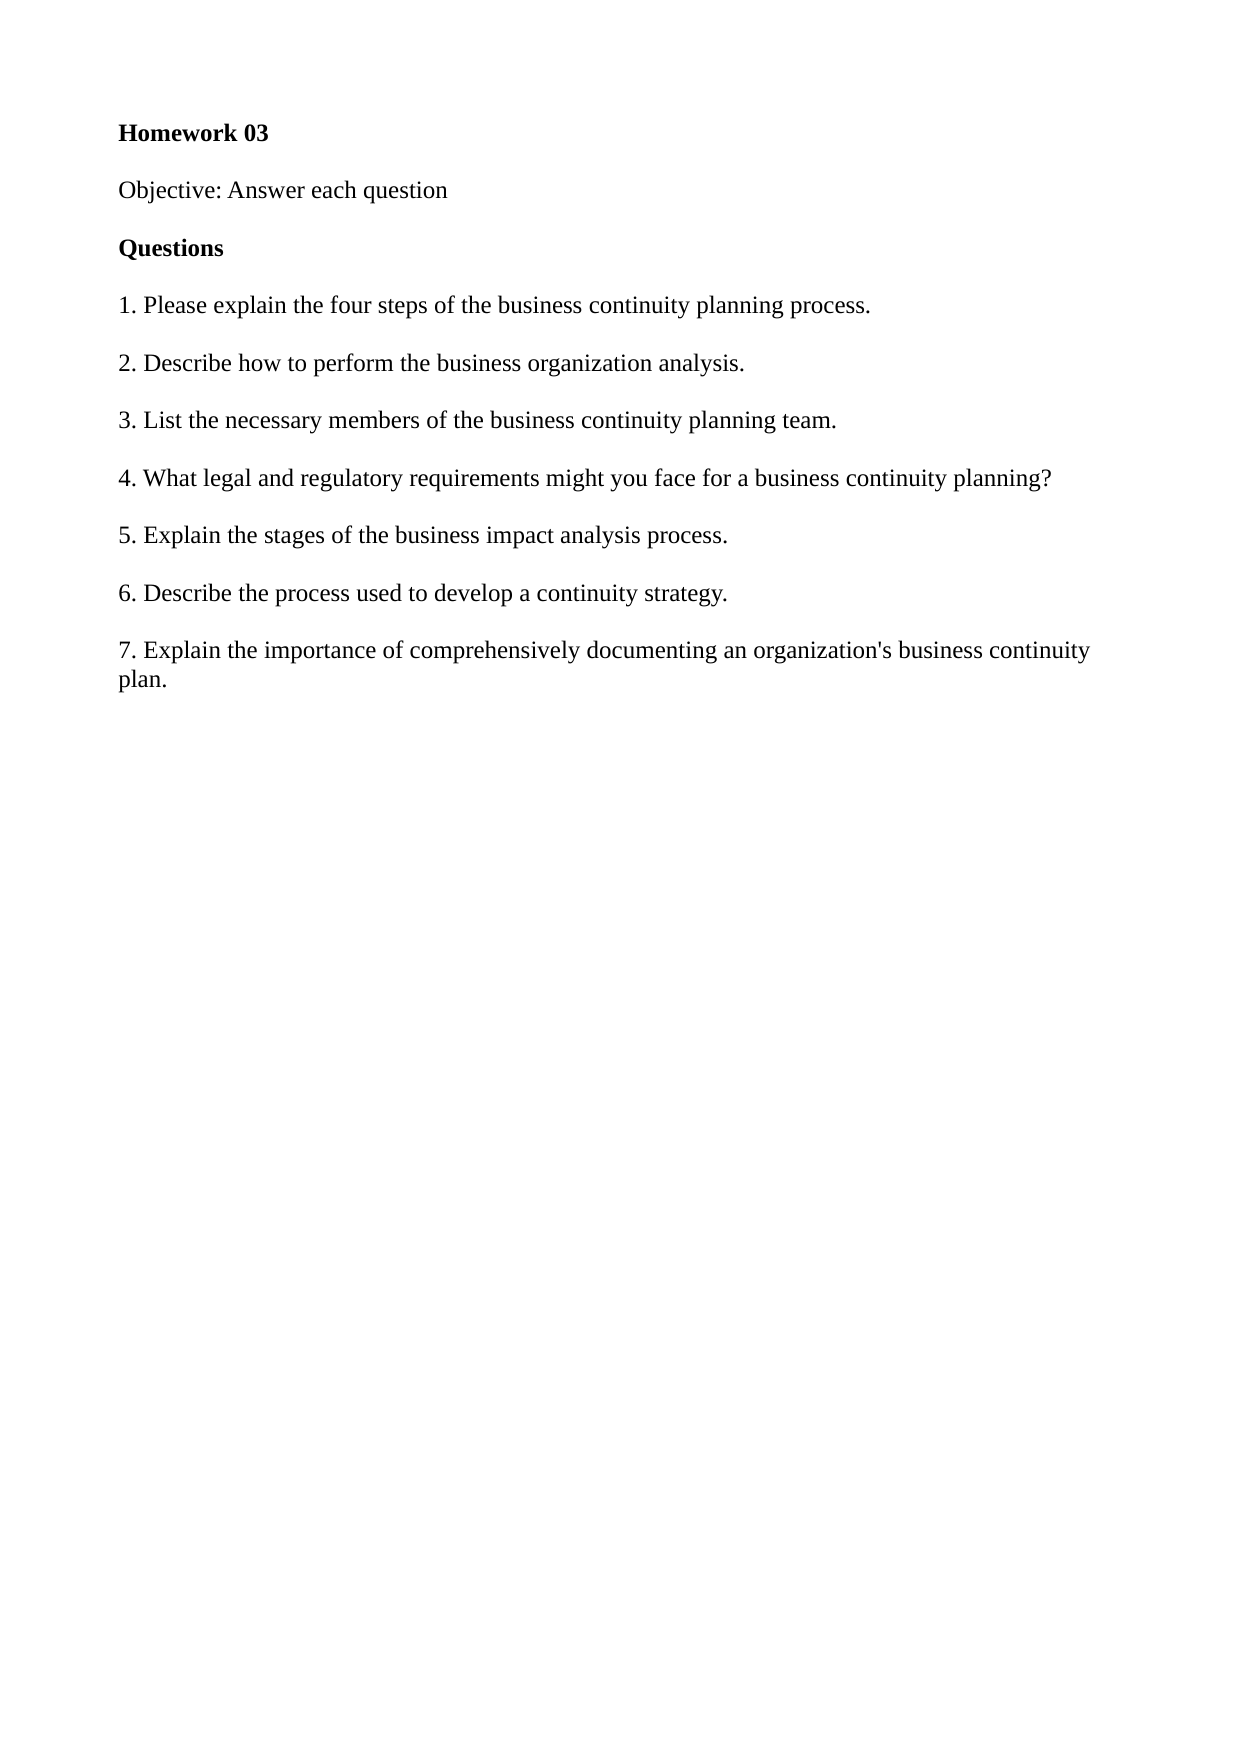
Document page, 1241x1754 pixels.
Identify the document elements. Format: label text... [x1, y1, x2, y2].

text 4. What legal and regulatory requirements might you face for a business continuity planning? [118, 463, 1122, 492]
text 6. Describe the process used to develop a continuity strategy. [118, 578, 1122, 607]
text 7. Explain the importance of comprehensively documenting an organization's business continuity plan. [118, 636, 1122, 693]
text 2. Describe how to perform the business organization analysis. [118, 348, 1122, 377]
text Homework 03 [118, 118, 1122, 147]
text Objective: Answer each question [118, 176, 1122, 204]
text 5. Explain the stages of the business impact analysis process. [118, 521, 1122, 549]
text Questions [118, 233, 1122, 262]
text 1. Please explain the four steps of the business continuity planning process. [118, 291, 1122, 319]
text 3. List the necessary members of the business continuity planning team. [118, 406, 1122, 434]
